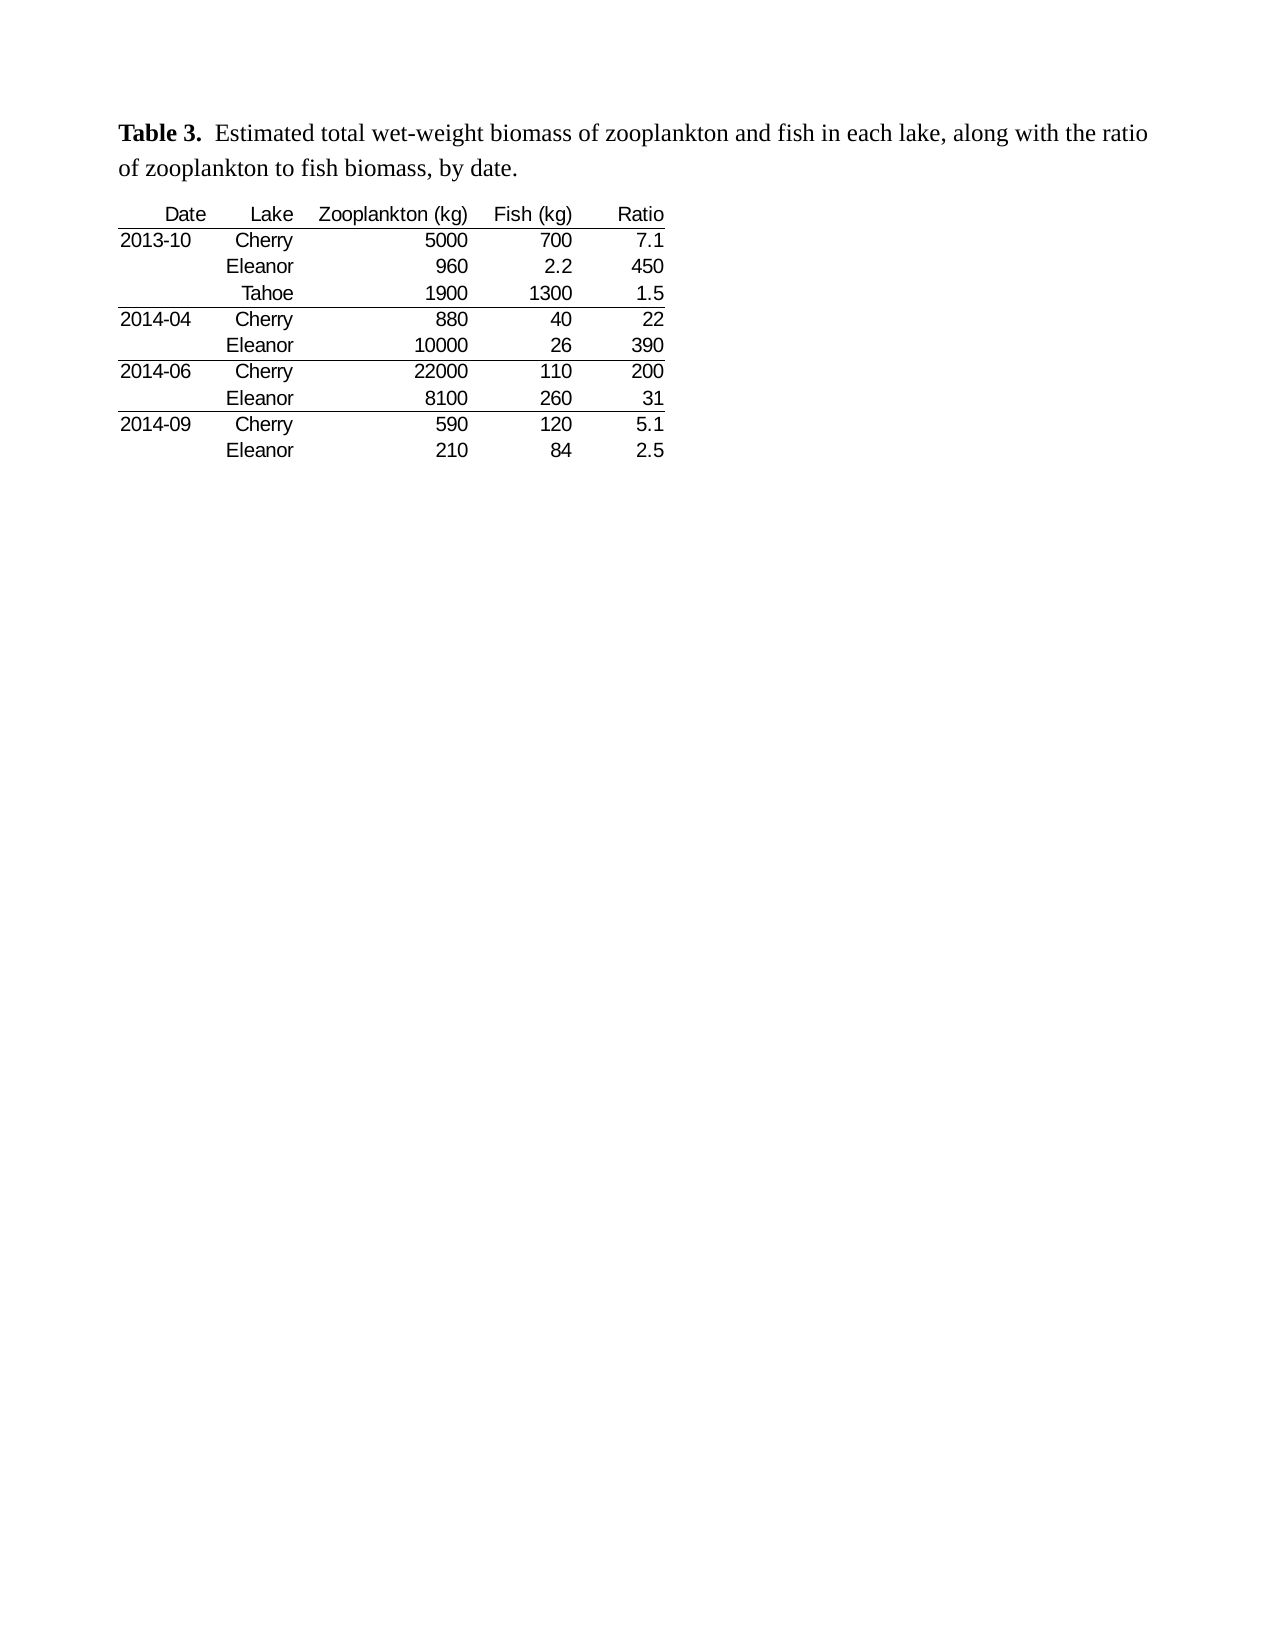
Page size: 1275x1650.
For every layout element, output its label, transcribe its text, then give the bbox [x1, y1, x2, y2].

text Table 3. Estimated total wet-weight biomass of zooplankton and fish in each lake, along with the ratio of zooplankton to fish biomass, by date. [118, 118, 1157, 181]
